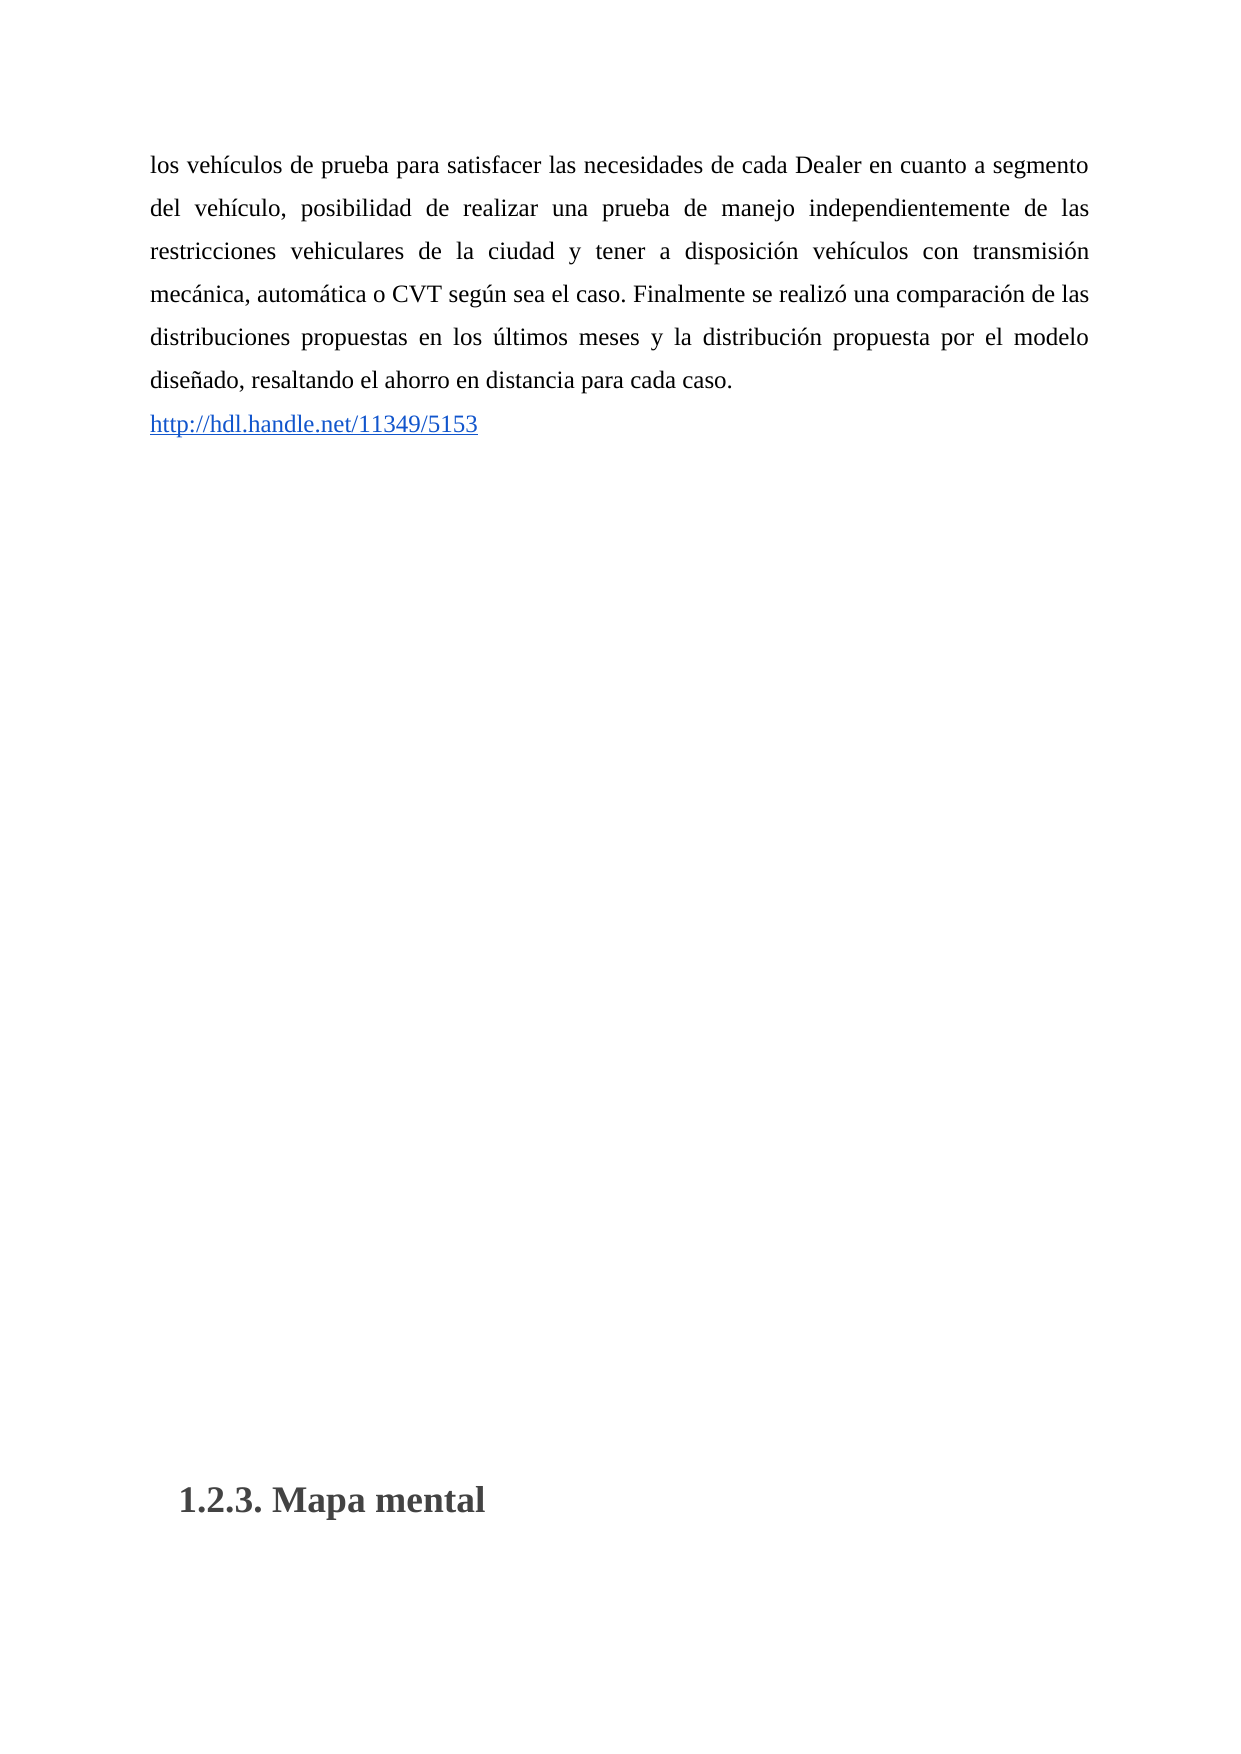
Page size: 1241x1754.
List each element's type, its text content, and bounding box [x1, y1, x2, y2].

subtitle 1.2.3. Mapa mental [150, 1477, 1090, 1520]
text http://hdl.handle.net/11349/5153 [150, 409, 1090, 437]
text los vehículos de prueba para satisfacer las necesidades de cada Dealer en cuanto a segmento del vehículo, posibilidad de realizar una prueba de manejo independientemente de las restricciones vehiculares de la ciudad y tener a disposición vehículos con transmisión mecánica, automática o CVT según sea el caso. Finalmente se realizó una comparación de las distribuciones propuestas en los últimos meses y la distribución propuesta por el modelo diseñado, resaltando el ahorro en distancia para cada caso. [150, 150, 1090, 394]
